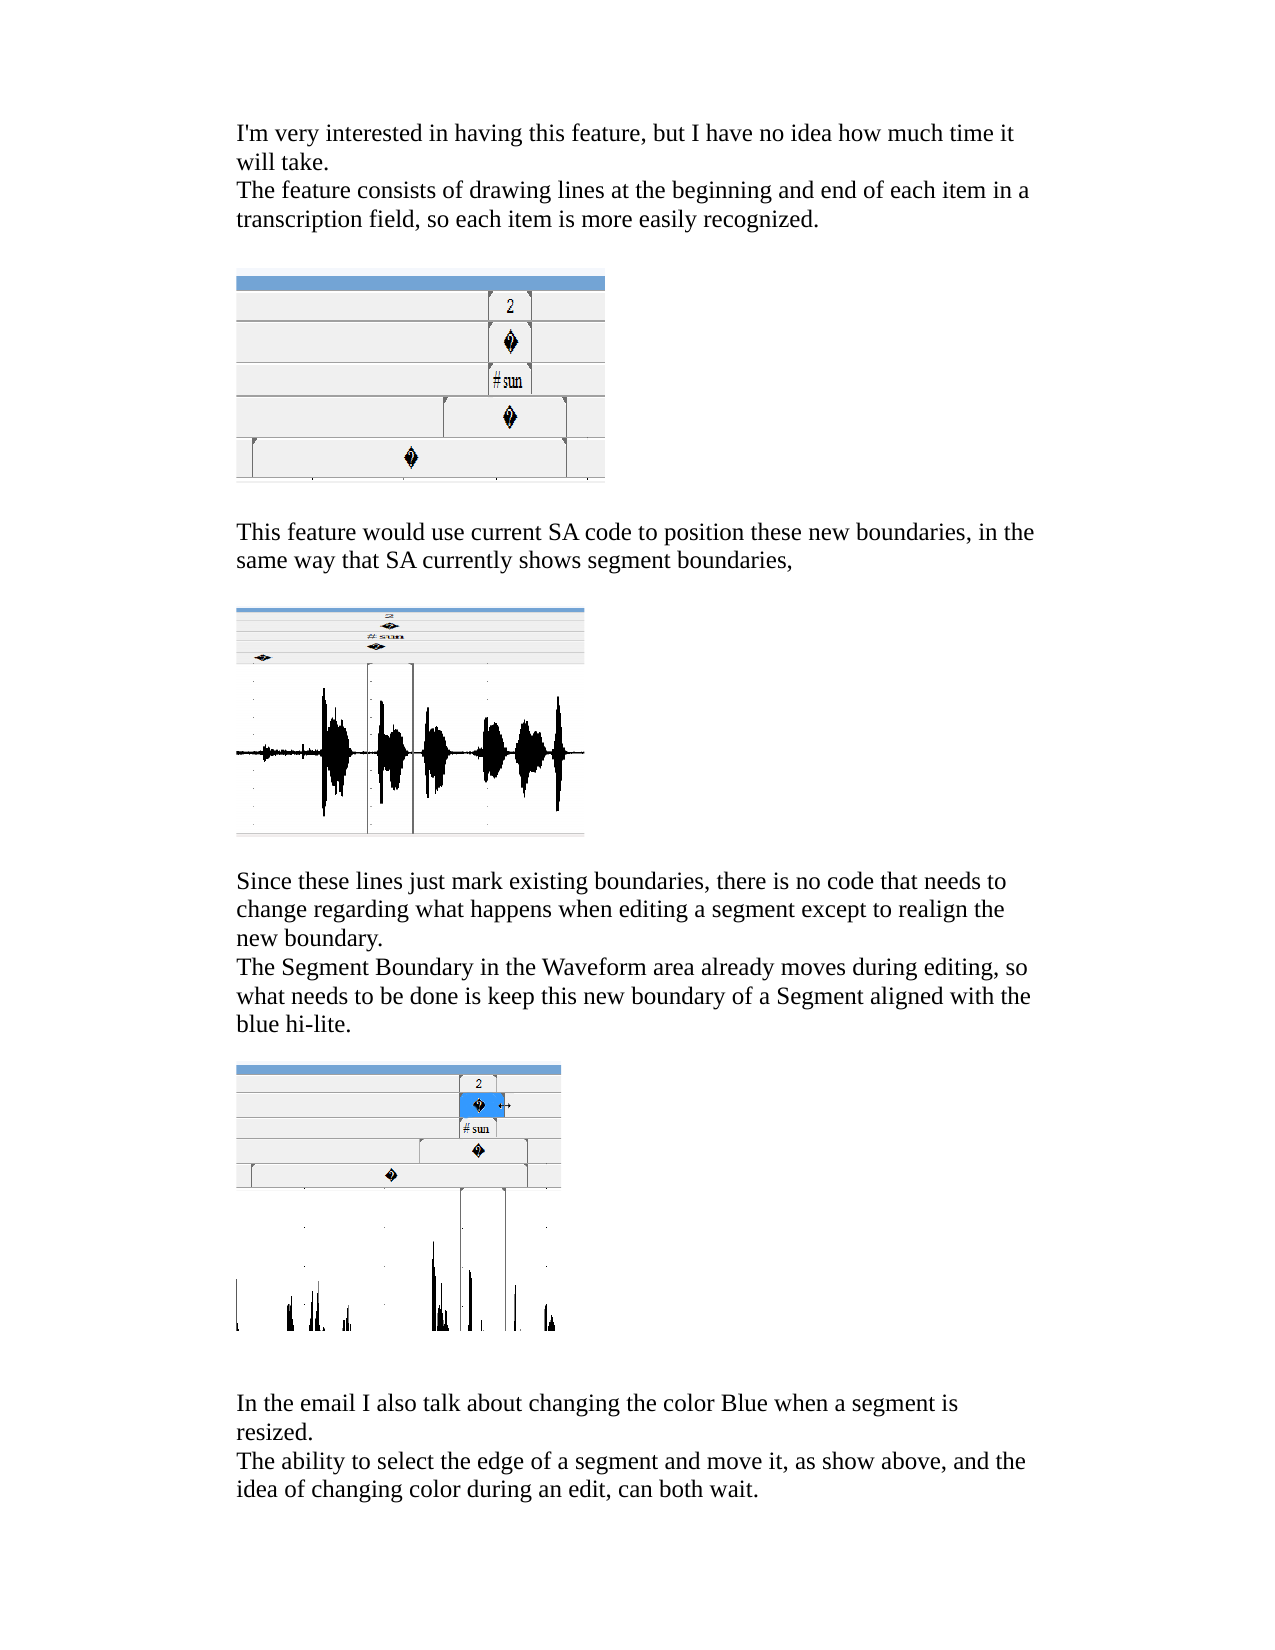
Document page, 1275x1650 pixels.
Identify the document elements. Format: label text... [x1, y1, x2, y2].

text I'm very interested in having this feature, but I have no idea how much time it will take. The feature consists of drawing lines at the beginning and end of each item in a transcription field, so each item is more easily recognized. This feature would use current SA code to position these new boundaries, in the same way that SA currently shows segment boundaries, Since these lines just mark existing boundaries, there is no code that needs to change regarding what happens when editing a segment except to realign the new boundary. The Segment Boundary in the Waveform area already moves during editing, so what needs to be done is keep this new boundary of a Segment aligned with the blue hi-lite. In the email I also talk about changing the color Blue when a segment is resized. The ability to select the edge of a segment and move it, as show above, and the idea of changing color during an edit, can both wait. [236, 118, 1039, 1503]
picture [236, 1038, 562, 1331]
picture [236, 603, 585, 837]
picture [236, 261, 605, 517]
